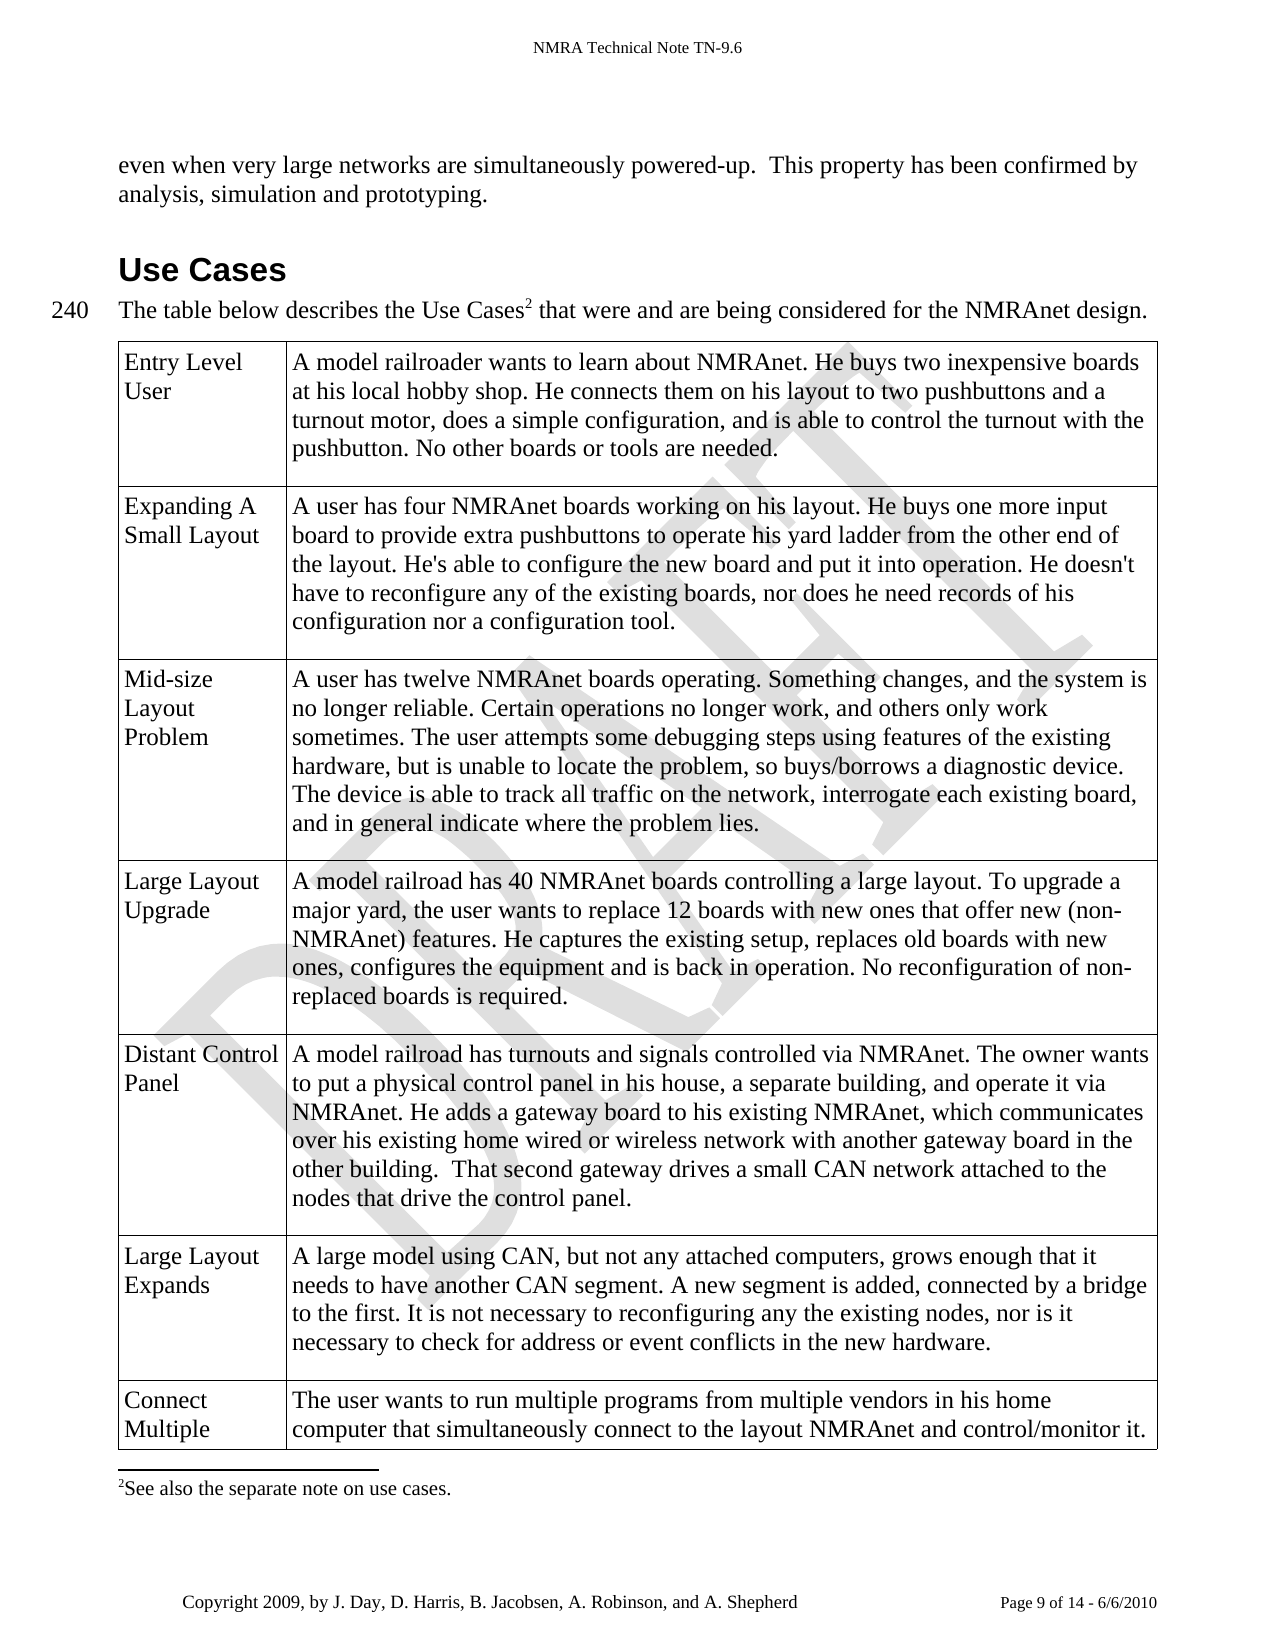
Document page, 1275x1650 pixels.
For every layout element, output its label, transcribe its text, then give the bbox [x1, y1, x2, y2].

table_cell A user has four NMRAnet boards working on his layout. He buys one more input board to provide extra pushbuttons to operate his yard ladder from the other end of the layout. He's able to configure the new board and put it into operation. He doesn't have to reconfigure any of the existing boards, nor does he need records of his configuration nor a configuration tool. [891, 487, 1157, 659]
table_cell The user wants to run multiple programs from multiple vendors in his home computer that simultaneously connect to the layout NMRAnet and control/monitor it. [287, 1381, 1157, 1448]
table_cell A user has four NMRAnet boards working on his layout. He buys one more input board to provide extra pushbuttons to operate his yard ladder from the other end of the layout. He's able to configure the new board and put it into operation. He doesn't have to reconfigure any of the existing boards, nor does he need records of his configuration nor a configuration tool. [287, 487, 719, 659]
table_cell Large Layout Upgrade [119, 861, 286, 1033]
table_cell Large Layout Expands [119, 1236, 286, 1379]
table_header A model railroader wants to learn about NMRAnet. He buys two inexpensive boards at his local hobby shop. He connects them on his layout to two pushbuttons and a turnout motor, does a simple configuration, and is able to control the turnout with the pushbutton. No other boards or tools are needed. [287, 342, 846, 486]
table_cell A model railroad has turnouts and signals controlled via NMRAnet. The owner wants to put a physical control panel in his house, a separate building, and operate it via NMRAnet. He adds a gateway board to his existing NMRAnet, which communicates over his existing home wired or wireless network with another gateway board in the other building. That second gateway drives a small CAN network attached to the nodes that drive the control panel. [435, 1035, 1157, 1235]
text See also the separate note on use cases. [118, 1476, 1157, 1500]
text The table below describes the Use Cases that were and are being considered for the NMRAnet design. [118, 295, 1157, 324]
text even when very large networks are simultaneously powered-up. This property has been confirmed by analysis, simulation and prototyping. [118, 150, 1157, 207]
table_cell A user has twelve NMRAnet boards operating. Something changes, and the system is no longer reliable. Certain operations no longer work, and others only work sometimes. The user attempts some debugging steps using features of the existing hardware, but is unable to locate the problem, so buys/borrows a diagnostic device. The device is able to track all traffic on the network, interrogate each existing board, and in general indicate where the problem lies. [552, 706, 701, 856]
table_cell Distant Control Panel [119, 1035, 286, 1235]
table_cell A model railroad has 40 NMRAnet boards controlling a large layout. To upgrade a major yard, the user wants to replace 12 boards with new ones that offer new (non-NMRAnet) features. He captures the existing setup, replaces old boards with new ones, configures the equipment and is back in operation. No reconfiguration of non-replaced boards is required. [507, 972, 647, 1033]
subtitle Use Cases [118, 250, 1157, 289]
table_cell A model railroad has turnouts and signals controlled via NMRAnet. The owner wants to put a physical control panel in his house, a separate building, and operate it via NMRAnet. He adds a gateway board to his existing NMRAnet, which communicates over his existing home wired or wireless network with another gateway board in the other building. That second gateway drives a small CAN network attached to the nodes that drive the control panel. [287, 1134, 388, 1235]
table_cell A large model using CAN, but not any attached computers, grows enough that it needs to have another CAN segment. A new segment is added, connected by a bridge to the first. It is not necessary to reconfiguring any the existing nodes, nor is it necessary to check for address or event conflicts in the new hardware. [287, 1236, 1157, 1379]
table_cell A model railroad has 40 NMRAnet boards controlling a large layout. To upgrade a major yard, the user wants to replace 12 boards with new ones that offer new (non-NMRAnet) features. He captures the existing setup, replaces old boards with new ones, configures the equipment and is back in operation. No reconfiguration of non-replaced boards is required. [513, 861, 1157, 1033]
table_cell A user has twelve NMRAnet boards operating. Something changes, and the system is no longer reliable. Certain operations no longer work, and others only work sometimes. The user attempts some debugging steps using features of the existing hardware, but is unable to locate the problem, so buys/borrows a diagnostic device. The device is able to track all traffic on the network, interrogate each existing board, and in general indicate where the problem lies. [538, 660, 1157, 860]
table_cell A user has twelve NMRAnet boards operating. Something changes, and the system is no longer reliable. Certain operations no longer work, and others only work sometimes. The user attempts some debugging steps using features of the existing hardware, but is unable to locate the problem, so buys/borrows a diagnostic device. The device is able to track all traffic on the network, interrogate each existing board, and in general indicate where the problem lies. [287, 660, 636, 860]
table_cell A model railroad has 40 NMRAnet boards controlling a large layout. To upgrade a major yard, the user wants to replace 12 boards with new ones that offer new (non-NMRAnet) features. He captures the existing setup, replaces old boards with new ones, configures the equipment and is back in operation. No reconfiguration of non-replaced boards is required. [367, 861, 515, 977]
table_cell A model railroad has turnouts and signals controlled via NMRAnet. The owner wants to put a physical control panel in his house, a separate building, and operate it via NMRAnet. He adds a gateway board to his existing NMRAnet, which communicates over his existing home wired or wireless network with another gateway board in the other building. That second gateway drives a small CAN network attached to the nodes that drive the control panel. [287, 1035, 494, 1235]
table_cell A user has four NMRAnet boards working on his layout. He buys one more input board to provide extra pushbuttons to operate his yard ladder from the other end of the layout. He's able to configure the new board and put it into operation. He doesn't have to reconfigure any of the existing boards, nor does he need records of his configuration nor a configuration tool. [665, 487, 1020, 659]
table_cell Mid-size Layout Problem [119, 660, 286, 860]
table_cell A model railroad has 40 NMRAnet boards controlling a large layout. To upgrade a major yard, the user wants to replace 12 boards with new ones that offer new (non-NMRAnet) features. He captures the existing setup, replaces old boards with new ones, configures the equipment and is back in operation. No reconfiguration of non-replaced boards is required. [287, 861, 496, 1033]
table_cell Expanding A Small Layout [119, 487, 286, 659]
table_header A model railroader wants to learn about NMRAnet. He buys two inexpensive boards at his local hobby shop. He connects them on his layout to two pushbuttons and a turnout motor, does a simple configuration, and is able to control the turnout with the pushbutton. No other boards or tools are needed. [815, 342, 1157, 486]
table_cell Connect Multiple [119, 1381, 286, 1448]
table_header Entry Level User [119, 342, 286, 486]
